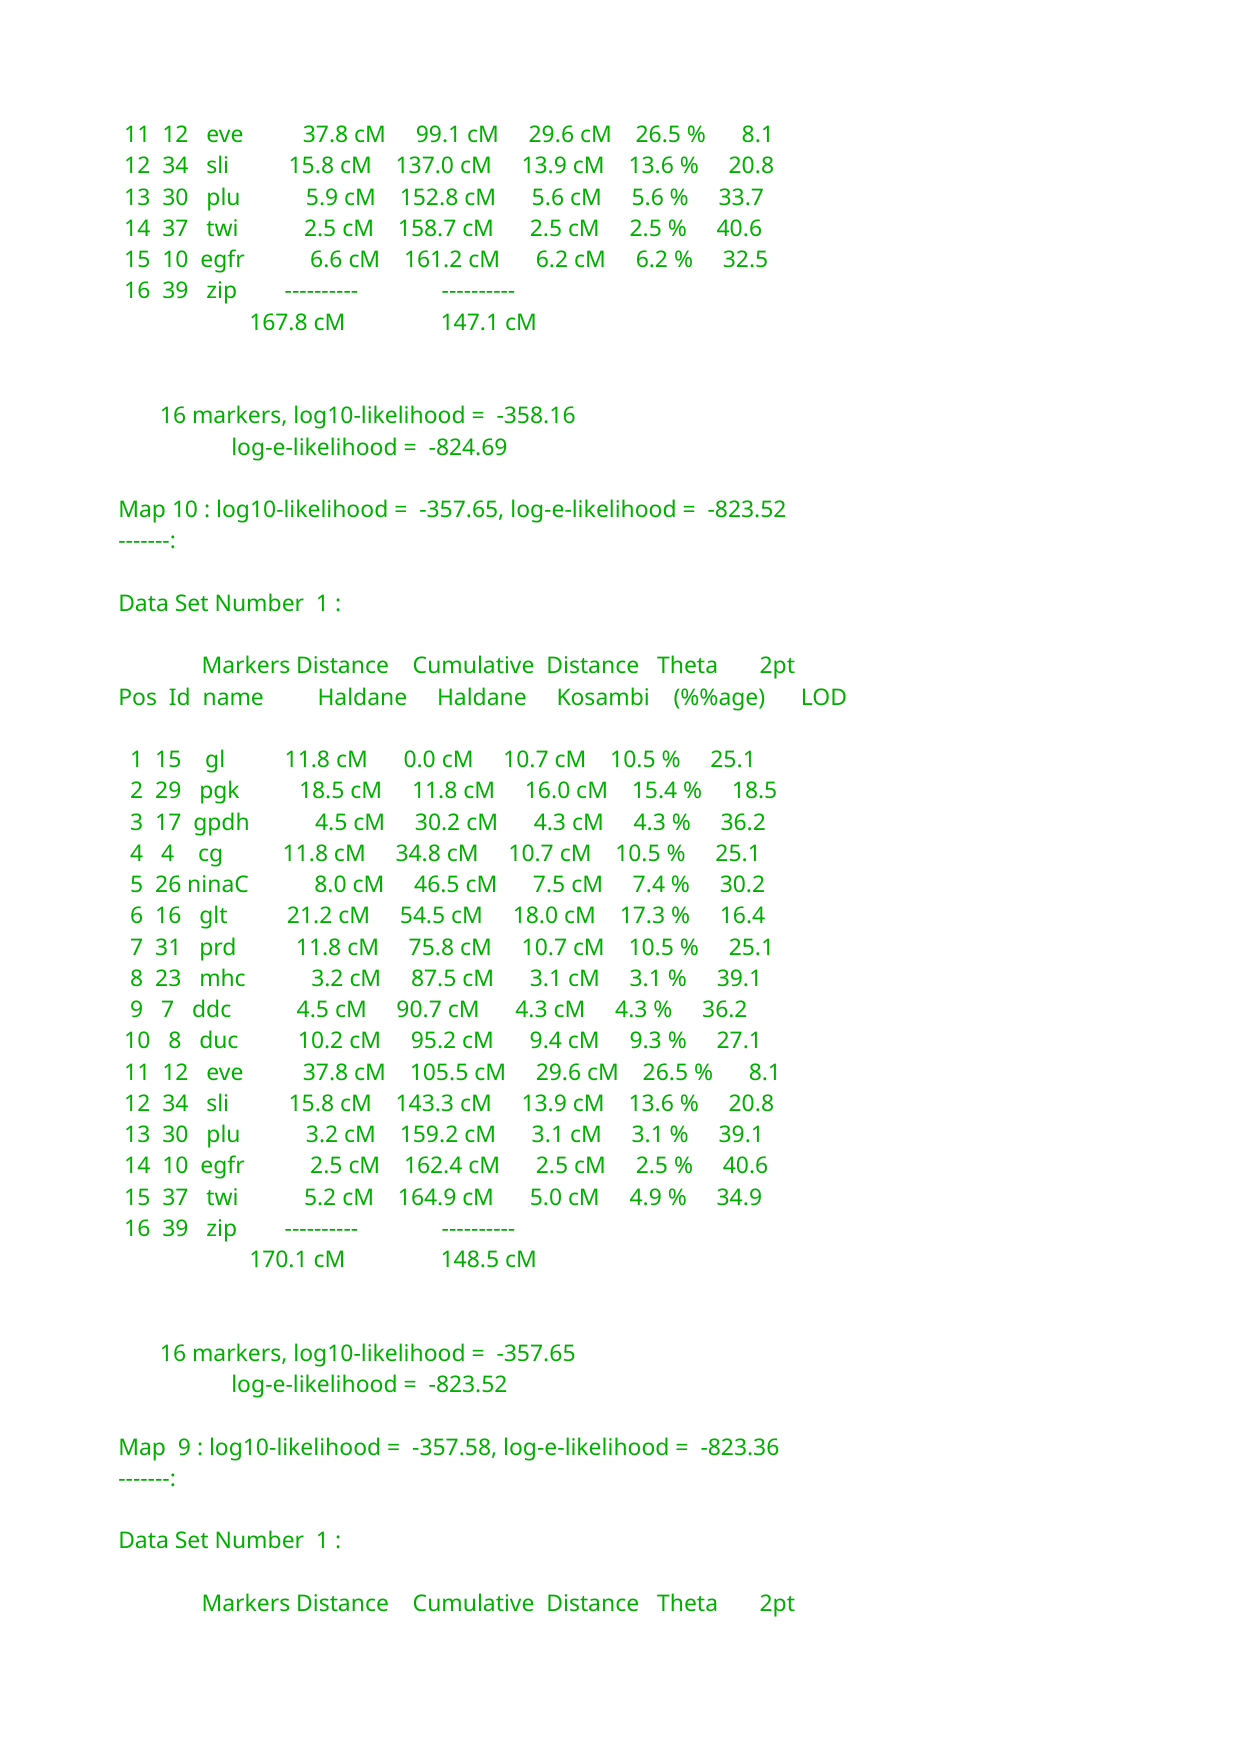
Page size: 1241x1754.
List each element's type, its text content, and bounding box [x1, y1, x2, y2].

text 9 7 ddc 4.5 cM 90.7 cM 4.3 cM 4.3 % 36.2 [118, 993, 1122, 1024]
text 6 16 glt 21.2 cM 54.5 cM 18.0 cM 17.3 % 16.4 [118, 899, 1122, 931]
text -------: [118, 1462, 1122, 1493]
text 10 8 duc 10.2 cM 95.2 cM 9.4 cM 9.3 % 27.1 [118, 1024, 1122, 1056]
text 170.1 cM 148.5 cM [118, 1243, 1122, 1274]
text 16 markers, log10-likelihood = -357.65 [118, 1337, 1122, 1368]
text 4 4 cg 11.8 cM 34.8 cM 10.7 cM 10.5 % 25.1 [118, 837, 1122, 868]
text log-e-likelihood = -824.69 [118, 431, 1122, 462]
text 14 37 twi 2.5 cM 158.7 cM 2.5 cM 2.5 % 40.6 [118, 212, 1122, 243]
text 16 39 zip ---------- ---------- [118, 1212, 1122, 1243]
text 1 15 gl 11.8 cM 0.0 cM 10.7 cM 10.5 % 25.1 [118, 743, 1122, 774]
text 12 34 sli 15.8 cM 137.0 cM 13.9 cM 13.6 % 20.8 [118, 149, 1122, 181]
text 14 10 egfr 2.5 cM 162.4 cM 2.5 cM 2.5 % 40.6 [118, 1149, 1122, 1181]
text -------: [118, 524, 1122, 556]
text Markers Distance Cumulative Distance Theta 2pt [118, 649, 1122, 681]
text 15 37 twi 5.2 cM 164.9 cM 5.0 cM 4.9 % 34.9 [118, 1181, 1122, 1212]
text Data Set Number 1 : [118, 587, 1122, 618]
text 15 10 egfr 6.6 cM 161.2 cM 6.2 cM 6.2 % 32.5 [118, 243, 1122, 274]
text 8 23 mhc 3.2 cM 87.5 cM 3.1 cM 3.1 % 39.1 [118, 962, 1122, 993]
text 16 39 zip ---------- ---------- [118, 274, 1122, 306]
text 167.8 cM 147.1 cM [118, 306, 1122, 337]
text log-e-likelihood = -823.52 [118, 1368, 1122, 1399]
text 12 34 sli 15.8 cM 143.3 cM 13.9 cM 13.6 % 20.8 [118, 1087, 1122, 1118]
text Map 10 : log10-likelihood = -357.65, log-e-likelihood = -823.52 [118, 493, 1122, 524]
text Markers Distance Cumulative Distance Theta 2pt [118, 1587, 1122, 1618]
text Pos Id name Haldane Haldane Kosambi (%%age) LOD [118, 681, 1122, 712]
text 11 12 eve 37.8 cM 99.1 cM 29.6 cM 26.5 % 8.1 [118, 118, 1122, 149]
text 11 12 eve 37.8 cM 105.5 cM 29.6 cM 26.5 % 8.1 [118, 1056, 1122, 1087]
text 13 30 plu 5.9 cM 152.8 cM 5.6 cM 5.6 % 33.7 [118, 181, 1122, 212]
text 13 30 plu 3.2 cM 159.2 cM 3.1 cM 3.1 % 39.1 [118, 1118, 1122, 1149]
text 2 29 pgk 18.5 cM 11.8 cM 16.0 cM 15.4 % 18.5 [118, 774, 1122, 806]
text 16 markers, log10-likelihood = -358.16 [118, 399, 1122, 431]
text 5 26 ninaC 8.0 cM 46.5 cM 7.5 cM 7.4 % 30.2 [118, 868, 1122, 899]
text Data Set Number 1 : [118, 1524, 1122, 1556]
text 7 31 prd 11.8 cM 75.8 cM 10.7 cM 10.5 % 25.1 [118, 931, 1122, 962]
text 3 17 gpdh 4.5 cM 30.2 cM 4.3 cM 4.3 % 36.2 [118, 806, 1122, 837]
text Map 9 : log10-likelihood = -357.58, log-e-likelihood = -823.36 [118, 1431, 1122, 1462]
